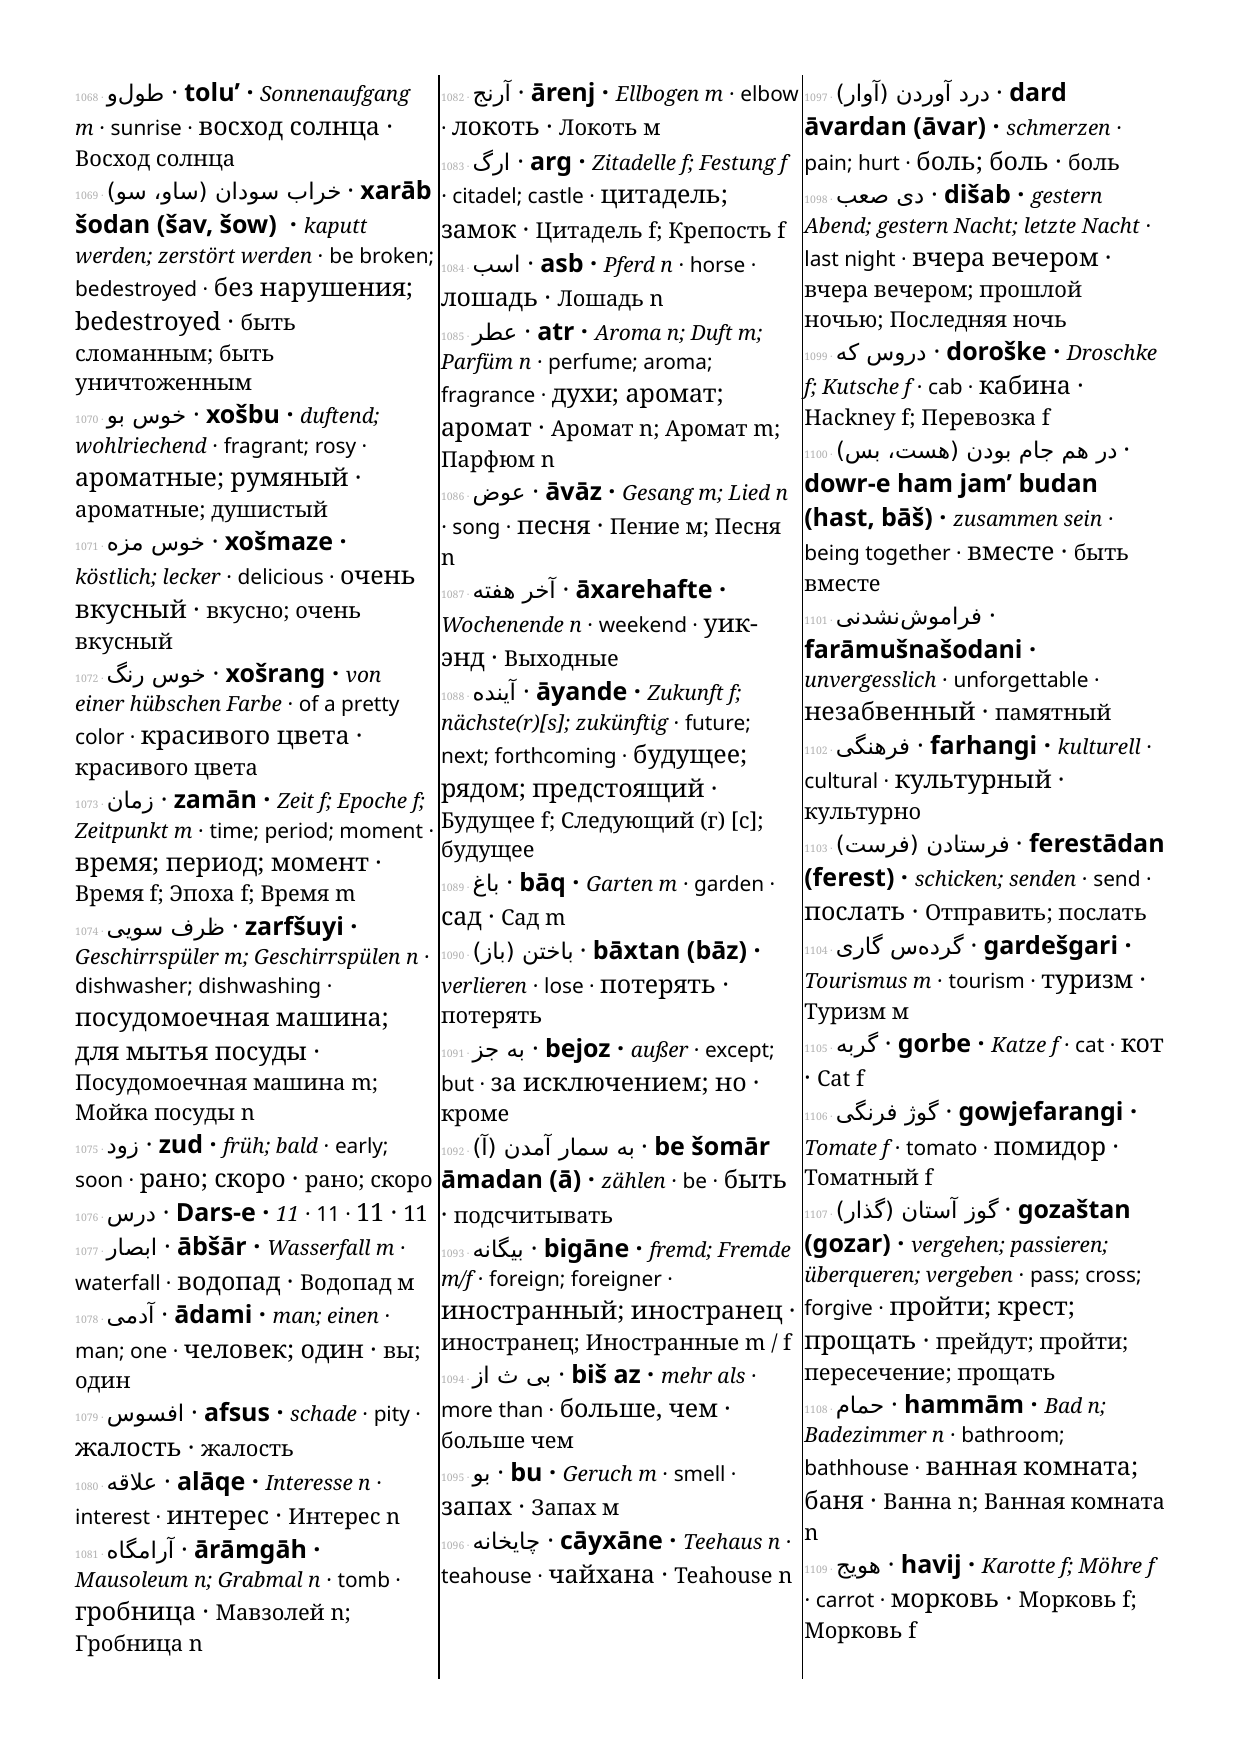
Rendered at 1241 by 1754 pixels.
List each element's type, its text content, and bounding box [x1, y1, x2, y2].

text 1087 · آخر هفته · āxarehafte · Wochenende n · weekend · уик-энд · Выходные [441, 572, 799, 674]
text 1090 · باختن (باز) · bāxtan (bāz) · verlieren · lose · потерять · потерять [441, 932, 799, 1030]
text 1079 · افسوس · afsus · schade · pity · жалость · жалость [75, 1395, 436, 1463]
text 1076 · درس · Dars-e · 11 · 11 · 11 · 11 [75, 1195, 436, 1229]
text 1072 · خو‌س رنگ · xošrang · von einer hübschen Farbe · of a pretty color · красивого цвета · красивого цвета [75, 656, 436, 782]
text 1093 · بیگانه · bigāne · fremd; Fremde m/f · foreign; foreigner · иностранный; иностранец · иностранец; Иностранные m / f [441, 1230, 799, 1357]
text 1088 · آینده · āyande · Zukunft f; nächste(r)[s]; zukünftig · future; next; forthcoming · будущее; рядом; предстоящий · Будущее f; Следующий (г) [с]; будущее [441, 674, 799, 864]
text 1098 · دی صعب · dišab · gestern Abend; gestern Nacht; letzte Nacht · last night · вчера вечером · вчера вечером; прошлой ночью; Последняя ночь [804, 177, 1166, 333]
text 1084 · اسب · asb · Pferd n · horse · лошадь · Лошадь n [441, 245, 799, 313]
text 1100 · در هم جام بودن (هست، بس) · dowr-e ham jam’ budan (hast, bāš) · zusammen sein · being together · вместе · быть вместе [804, 431, 1166, 597]
text 1095 · بو · bu · Geruch m · smell · запах · Запах м [441, 1454, 799, 1523]
text 1103 · فرستادن (فرست) · ferestādan (ferest) · schicken; senden · send · послать · Отправить; послать [804, 826, 1166, 928]
text 1080 · علاقه · alāqe · Interesse n · interest · интерес · Интерес n [75, 1463, 436, 1531]
text 1108 · حمام · hammām · Bad n; Badezimmer n · bathroom; bathhouse · ванная комната; баня · Ванна n; Ванная комната n [804, 1386, 1166, 1547]
text 1081 · آرامگاه · ārāmgāh · Mausoleum n; Grabmal n · tomb · гробница · Мавзолей n; Гробница n [75, 1531, 436, 1658]
text 1096 · چایخانه · cāyxāne · Teehaus n · teahouse · чайхана · Teahouse n [441, 1523, 799, 1591]
text 1086 · عوض · āvāz · Gesang m; Lied n · song · песня · Пение м; Песня n [441, 474, 799, 572]
text 1106 · گوژ فرنگی · gowjefarangi · Tomate f · tomato · помидор · Томатный f [804, 1094, 1166, 1192]
text 1069 · خراب سودان (ساو، سو) · xarāb šodan (šav, šow) · kaputt werden; zerstört werden · be broken; bedestroyed · без нарушения; bedestroyed · быть сломанным; быть уничтоженным [75, 173, 436, 397]
text 1089 · باغ · bāq · Garten m · garden · сад · Сад m [441, 864, 799, 932]
text 1082 · آرنج · ārenj · Ellbogen m · elbow · локоть · Локоть м [441, 75, 799, 143]
text 1109 · هویج · havij · Karotte f; Möhre f · carrot · морковь · Морковь f; Морковь f [804, 1547, 1166, 1645]
text 1107 · گوز آستان (گذار) · gozaštan (gozar) · vergehen; passieren; überqueren; vergeben · pass; cross; forgive · пройти; крест; прощать · прейдут; пройти; пересечение; прощать [804, 1192, 1166, 1386]
text 1068 · طول‌و · tolu’ · Sonnenaufgang m · sunrise · восход солнца · Восход солнца [75, 75, 436, 173]
text 1105 · گربه · gorbe · Katze f · cat · кот · Cat f [804, 1026, 1166, 1094]
text 1091 · به جز · bejoz · außer · except; but · за исключением; но · кроме [441, 1030, 799, 1128]
text 1092 · به سمار آمدن (آ) · be šomār āmadan (ā) · zählen · be · быть · подсчитывать [441, 1128, 799, 1230]
text 1099 · دروس که · doroške · Droschke f; Kutsche f · cab · кабина · Hackney f; Перевозка f [804, 333, 1166, 431]
text 1104 · گرده‌‌س گاری · gardešgari · Tourismus m · tourism · туризм · Туризм м [804, 928, 1166, 1026]
text 1083 · ارگ · arg · Zitadelle f; Festung f · citadel; castle · цитадель; замок · Цитадель f; Крепость f [441, 143, 799, 245]
text 1094 · بی ث از · biš az · mehr als · more than · больше, чем · больше чем [441, 1357, 799, 1454]
text 1085 · عطر · atr · Aroma n; Duft m; Parfüm n · perfume; aroma; fragrance · духи; аромат; аромат · Аромат n; Аромат m; Парфюм n [441, 313, 799, 474]
text 1078 · آدمی · ādami · man; einen · man; one · человек; один · вы; один [75, 1297, 436, 1395]
text 1070 · خو‌س بو · xošbu · duftend; wohlriechend · fragrant; rosy · ароматные; румяный · ароматные; душистый [75, 397, 436, 523]
text 1071 · خو‌س مزه · xošmaze · köstlich; lecker · delicious · очень вкусный · вкусно; очень вкусный [75, 523, 436, 656]
text 1097 · درد آوردن (آوار) · dard āvardan (āvar) · schmerzen · pain; hurt · боль; боль · боль [804, 75, 1166, 177]
text 1077 · ابصار · ābšār · Wasserfall m · waterfall · водопад · Водопад м [75, 1229, 436, 1297]
text 1101 · فراموش‌نشدنی · farāmušnašodani · unvergesslich · unforgettable · незабвенный · памятный [804, 597, 1166, 728]
text 1102 · فرهنگی · farhangi · kulturell · cultural · культурный · культурно [804, 728, 1166, 826]
text 1073 · زمان · zamān · Zeit f; Epoche f; Zeitpunkt m · time; period; moment · время; период; момент · Время f; Эпоха f; Время m [75, 782, 436, 908]
text 1074 · ظرف سویی · zarfšuyi · Geschirrspüler m; Geschirrspülen n · dishwasher; dishwashing · посудомоечная машина; для мытья посуды · Посудомоечная машина m; Мойка посуды n [75, 908, 436, 1127]
text 1075 · زود · zud · früh; bald · early; soon · рано; скоро · рано; скоро [75, 1127, 436, 1195]
